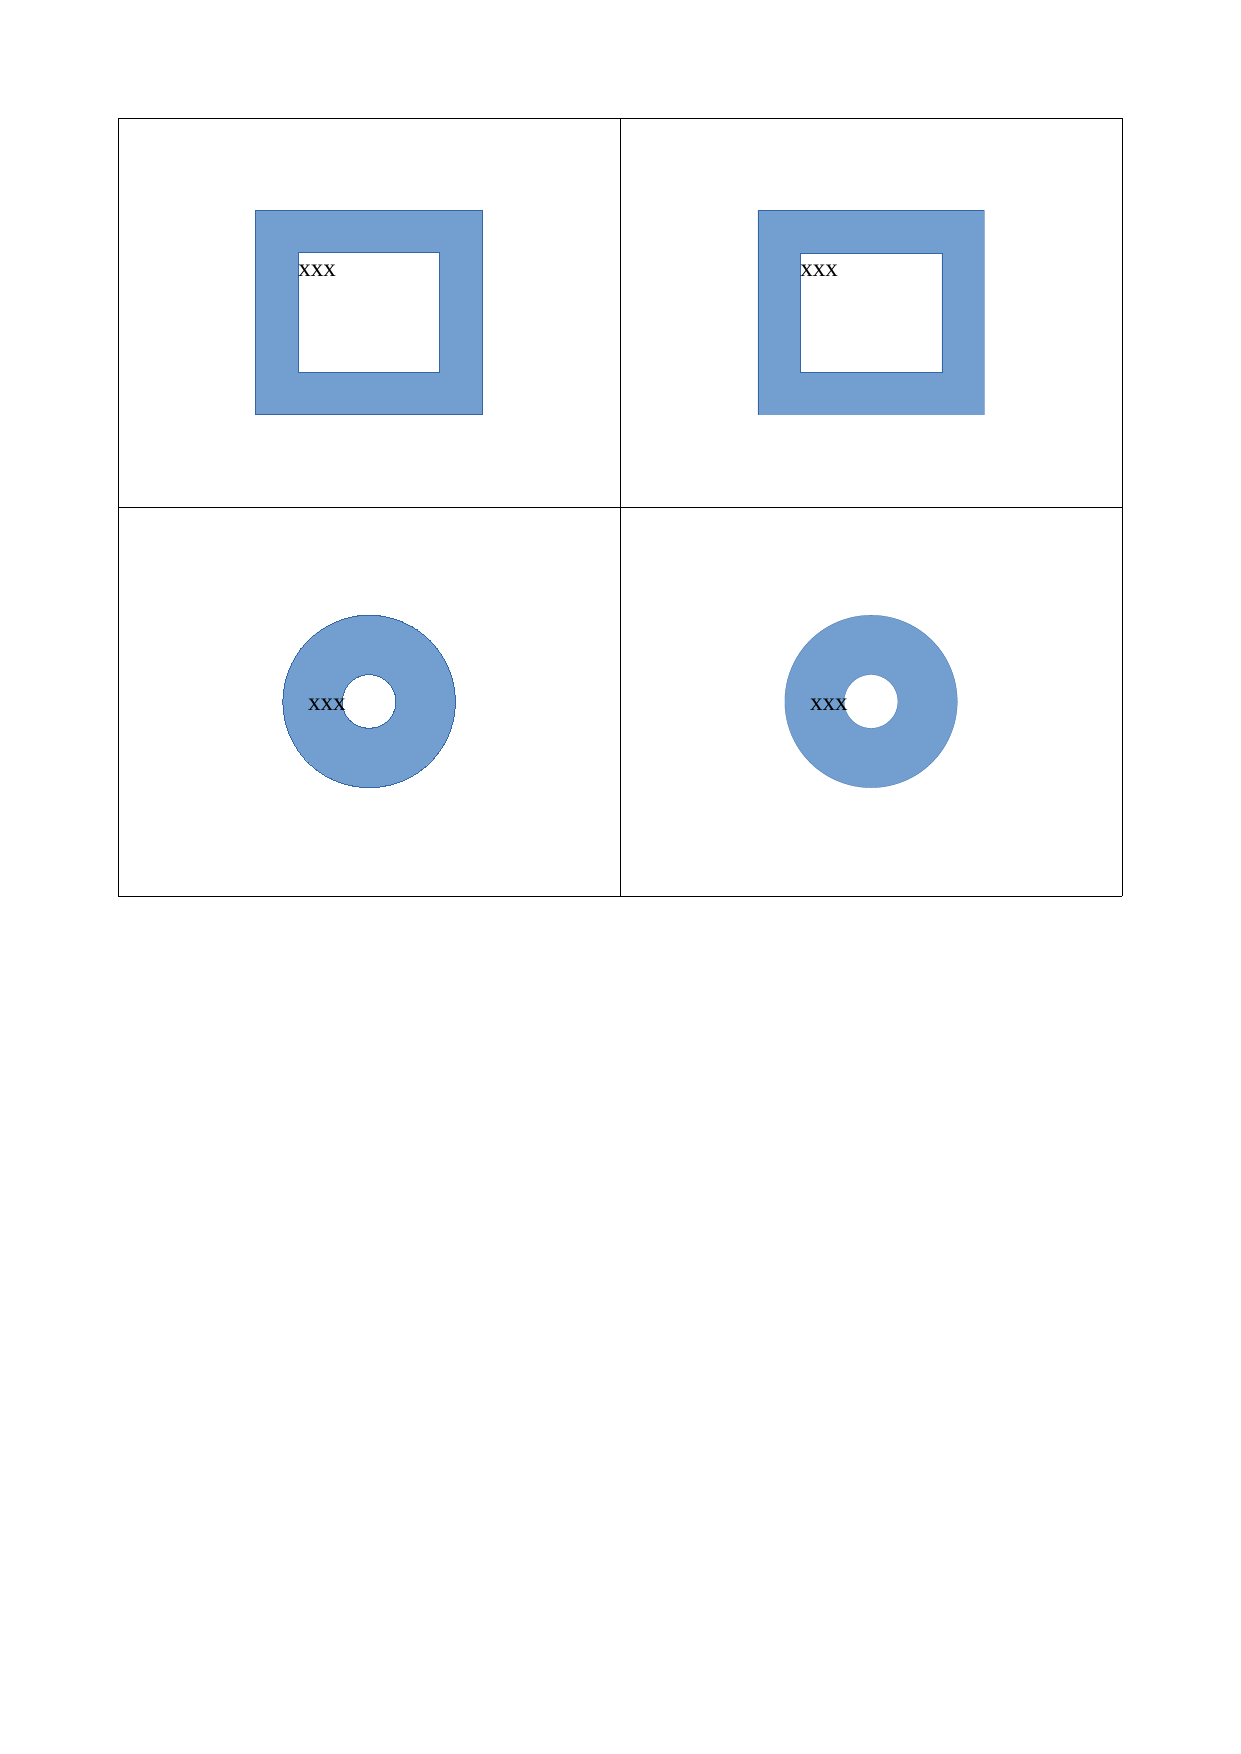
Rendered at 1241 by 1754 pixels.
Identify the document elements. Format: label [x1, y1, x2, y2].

table_cell [621, 119, 1122, 507]
table_cell [119, 508, 620, 896]
table_cell [119, 119, 620, 507]
table_cell [621, 508, 1122, 896]
